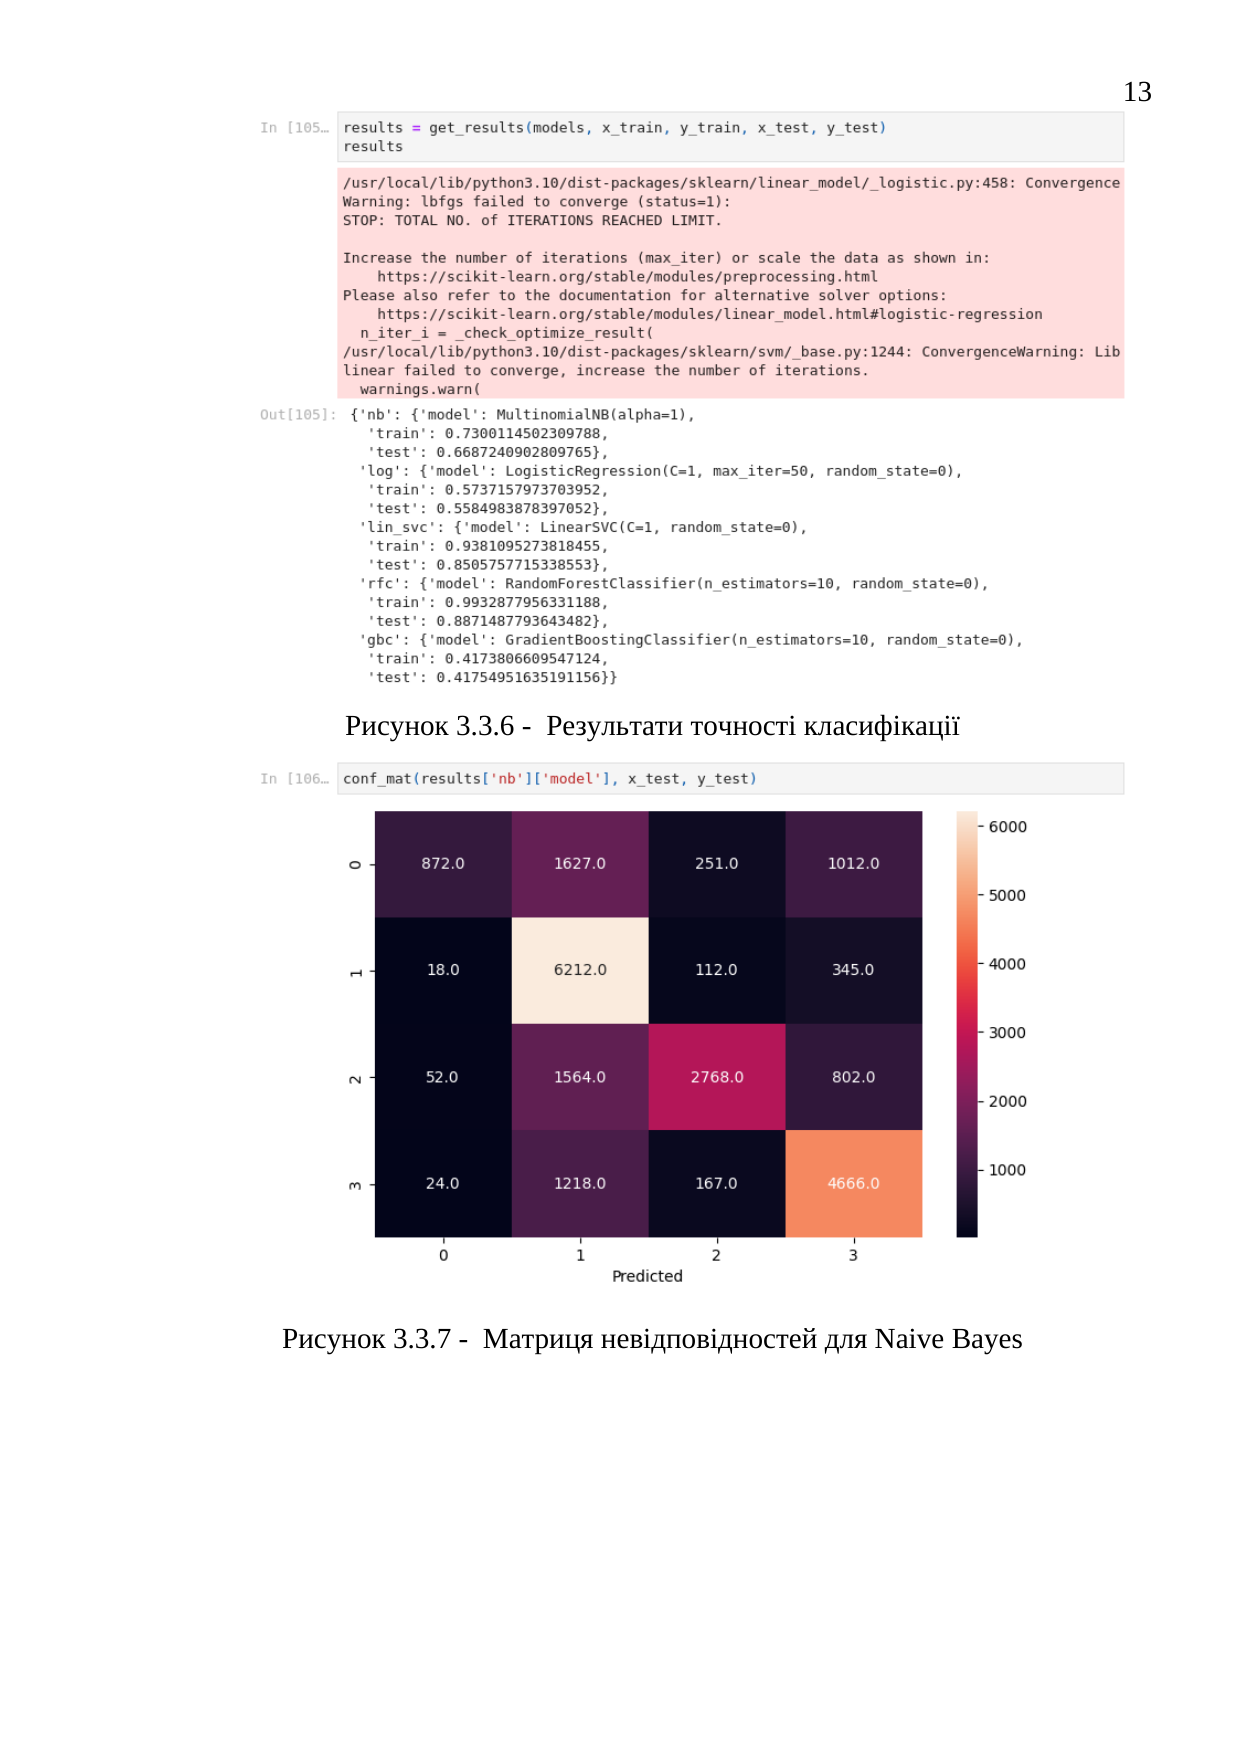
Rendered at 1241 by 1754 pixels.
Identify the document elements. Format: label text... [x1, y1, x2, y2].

picture [248, 106, 1130, 691]
picture [248, 758, 1130, 1305]
subtitle Матриця невідповідностей для Naive Bayes [106, 1321, 1198, 1354]
subtitle Результати точності класифікації [106, 708, 1198, 741]
